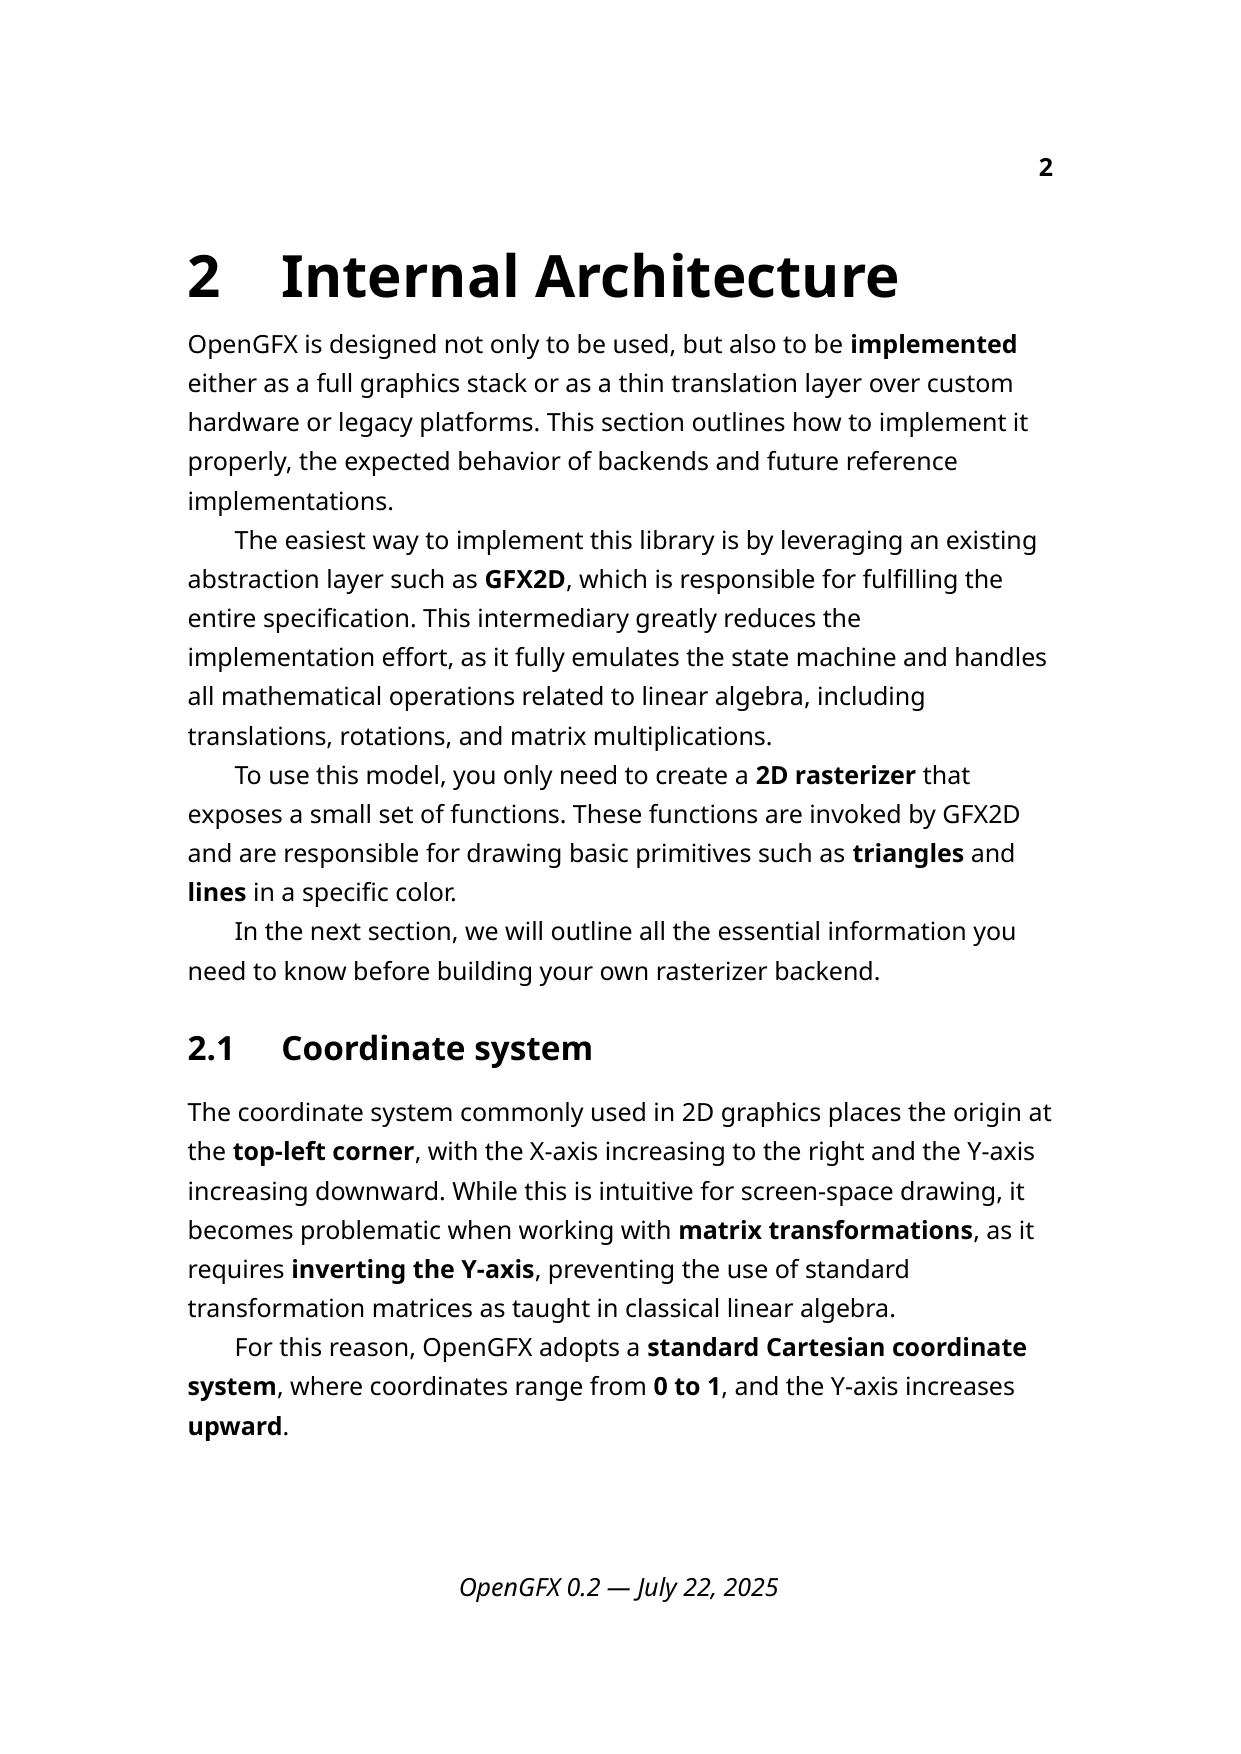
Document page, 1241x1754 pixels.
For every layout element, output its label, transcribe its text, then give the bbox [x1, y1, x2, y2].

text The coordinate system commonly used in 2D graphics places the origin at the top-left corner, with the X-axis increasing to the right and the Y-axis increasing downward. While this is intuitive for screen-space drawing, it becomes problematic when working with matrix transformations, as it requires inverting the Y-axis, preventing the use of standard transformation matrices as taught in classical linear algebra. [187, 1095, 1053, 1325]
text The easiest way to implement this library is by leveraging an existing abstraction layer such as GFX2D, which is responsible for fulfilling the entire specification. This intermediary greatly reduces the implementation effort, as it fully emulates the state machine and handles all mathematical operations related to linear algebra, including translations, rotations, and matrix multiplications. [187, 522, 1053, 752]
text OpenGFX is designed not only to be used, but also to be implemented either as a full graphics stack or as a thin translation layer over custom hardware or legacy platforms. This section outlines how to implement it properly, the expected behavior of backends and future reference implementations. [187, 327, 1053, 517]
subtitle 2 Internal Architecture [187, 235, 1053, 314]
text In the next section, we will outline all the essential information you need to know before building your own rasterizer backend. [187, 914, 1053, 987]
text To use this model, you only need to create a 2D rasterizer that exposes a small set of functions. These functions are invoked by GFX2D and are responsible for drawing basic primitives such as triangles and lines in a specific color. [187, 757, 1053, 909]
subtitle 2.1 Coordinate system [187, 1025, 1053, 1071]
text For this reason, OpenGFX adopts a standard Cartesian coordinate system, where coordinates range from 0 to 1, and the Y-axis increases upward. [187, 1330, 1053, 1442]
